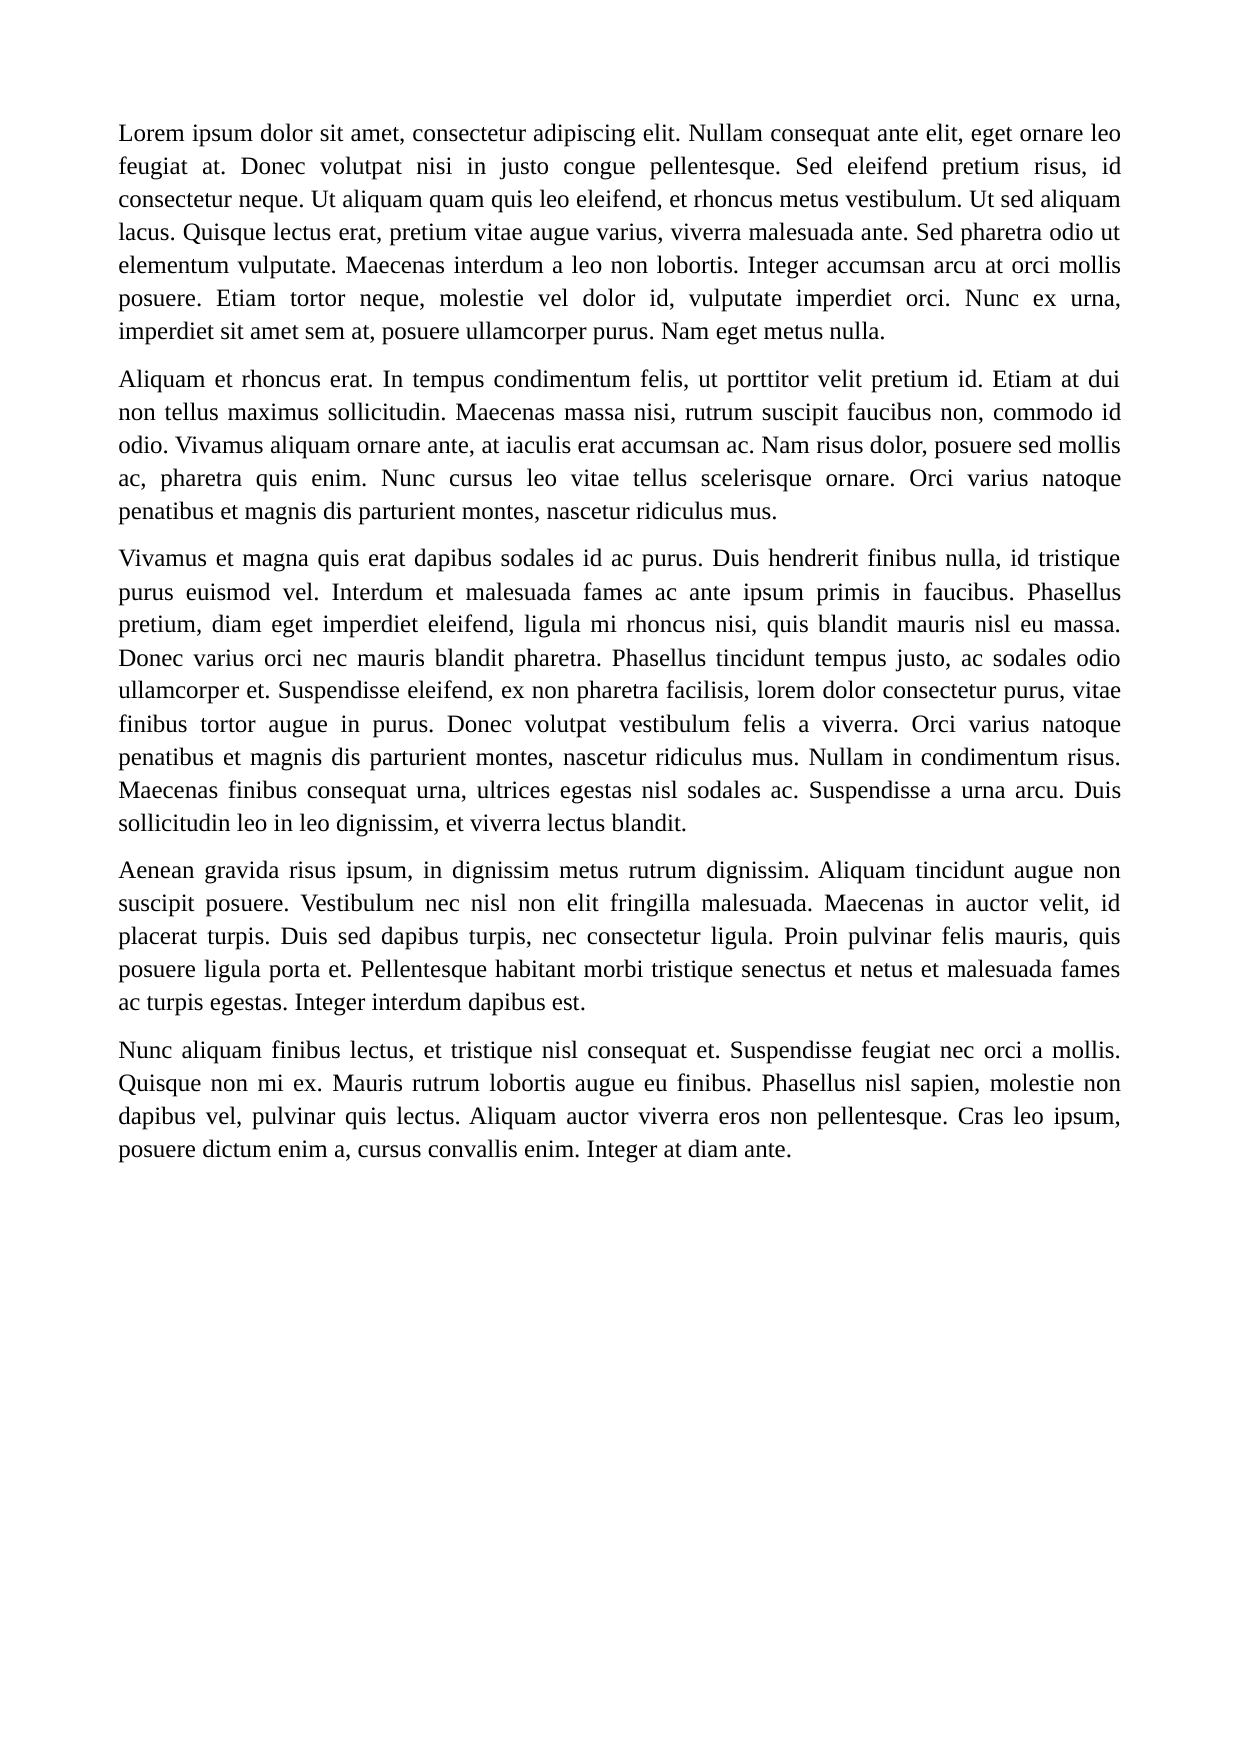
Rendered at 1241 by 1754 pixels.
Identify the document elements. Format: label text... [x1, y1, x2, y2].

text Lorem ipsum dolor sit amet, consectetur adipiscing elit. Nullam consequat ante elit, eget ornare leo feugiat at. Donec volutpat nisi in justo congue pellentesque. Sed eleifend pretium risus, id consectetur neque. Ut aliquam quam quis leo eleifend, et rhoncus metus vestibulum. Ut sed aliquam lacus. Quisque lectus erat, pretium vitae augue varius, viverra malesuada ante. Sed pharetra odio ut elementum vulputate. Maecenas interdum a leo non lobortis. Integer accumsan arcu at orci mollis posuere. Etiam tortor neque, molestie vel dolor id, vulputate imperdiet orci. Nunc ex urna, imperdiet sit amet sem at, posuere ullamcorper purus. Nam eget metus nulla. [118, 118, 1122, 345]
text Aliquam et rhoncus erat. In tempus condimentum felis, ut porttitor velit pretium id. Etiam at dui non tellus maximus sollicitudin. Maecenas massa nisi, rutrum suscipit faucibus non, commodo id odio. Vivamus aliquam ornare ante, at iaculis erat accumsan ac. Nam risus dolor, posuere sed mollis ac, pharetra quis enim. Nunc cursus leo vitae tellus scelerisque ornare. Orci varius natoque penatibus et magnis dis parturient montes, nascetur ridiculus mus. [118, 364, 1122, 525]
text Aenean gravida risus ipsum, in dignissim metus rutrum dignissim. Aliquam tincidunt augue non suscipit posuere. Vestibulum nec nisl non elit fringilla malesuada. Maecenas in auctor velit, id placerat turpis. Duis sed dapibus turpis, nec consectetur ligula. Proin pulvinar felis mauris, quis posuere ligula porta et. Pellentesque habitant morbi tristique senectus et netus et malesuada fames ac turpis egestas. Integer interdum dapibus est. [118, 855, 1122, 1016]
text Nunc aliquam finibus lectus, et tristique nisl consequat et. Suspendisse feugiat nec orci a mollis. Quisque non mi ex. Mauris rutrum lobortis augue eu finibus. Phasellus nisl sapien, molestie non dapibus vel, pulvinar quis lectus. Aliquam auctor viverra eros non pellentesque. Cras leo ipsum, posuere dictum enim a, cursus convallis enim. Integer at diam ante. [118, 1035, 1122, 1163]
text Vivamus et magna quis erat dapibus sodales id ac purus. Duis hendrerit finibus nulla, id tristique purus euismod vel. Interdum et malesuada fames ac ante ipsum primis in faucibus. Phasellus pretium, diam eget imperdiet eleifend, ligula mi rhoncus nisi, quis blandit mauris nisl eu massa. Donec varius orci nec mauris blandit pharetra. Phasellus tincidunt tempus justo, ac sodales odio ullamcorper et. Suspendisse eleifend, ex non pharetra facilisis, lorem dolor consectetur purus, vitae finibus tortor augue in purus. Donec volutpat vestibulum felis a viverra. Orci varius natoque penatibus et magnis dis parturient montes, nascetur ridiculus mus. Nullam in condimentum risus. Maecenas finibus consequat urna, ultrices egestas nisl sodales ac. Suspendisse a urna arcu. Duis sollicitudin leo in leo dignissim, et viverra lectus blandit. [118, 543, 1122, 836]
